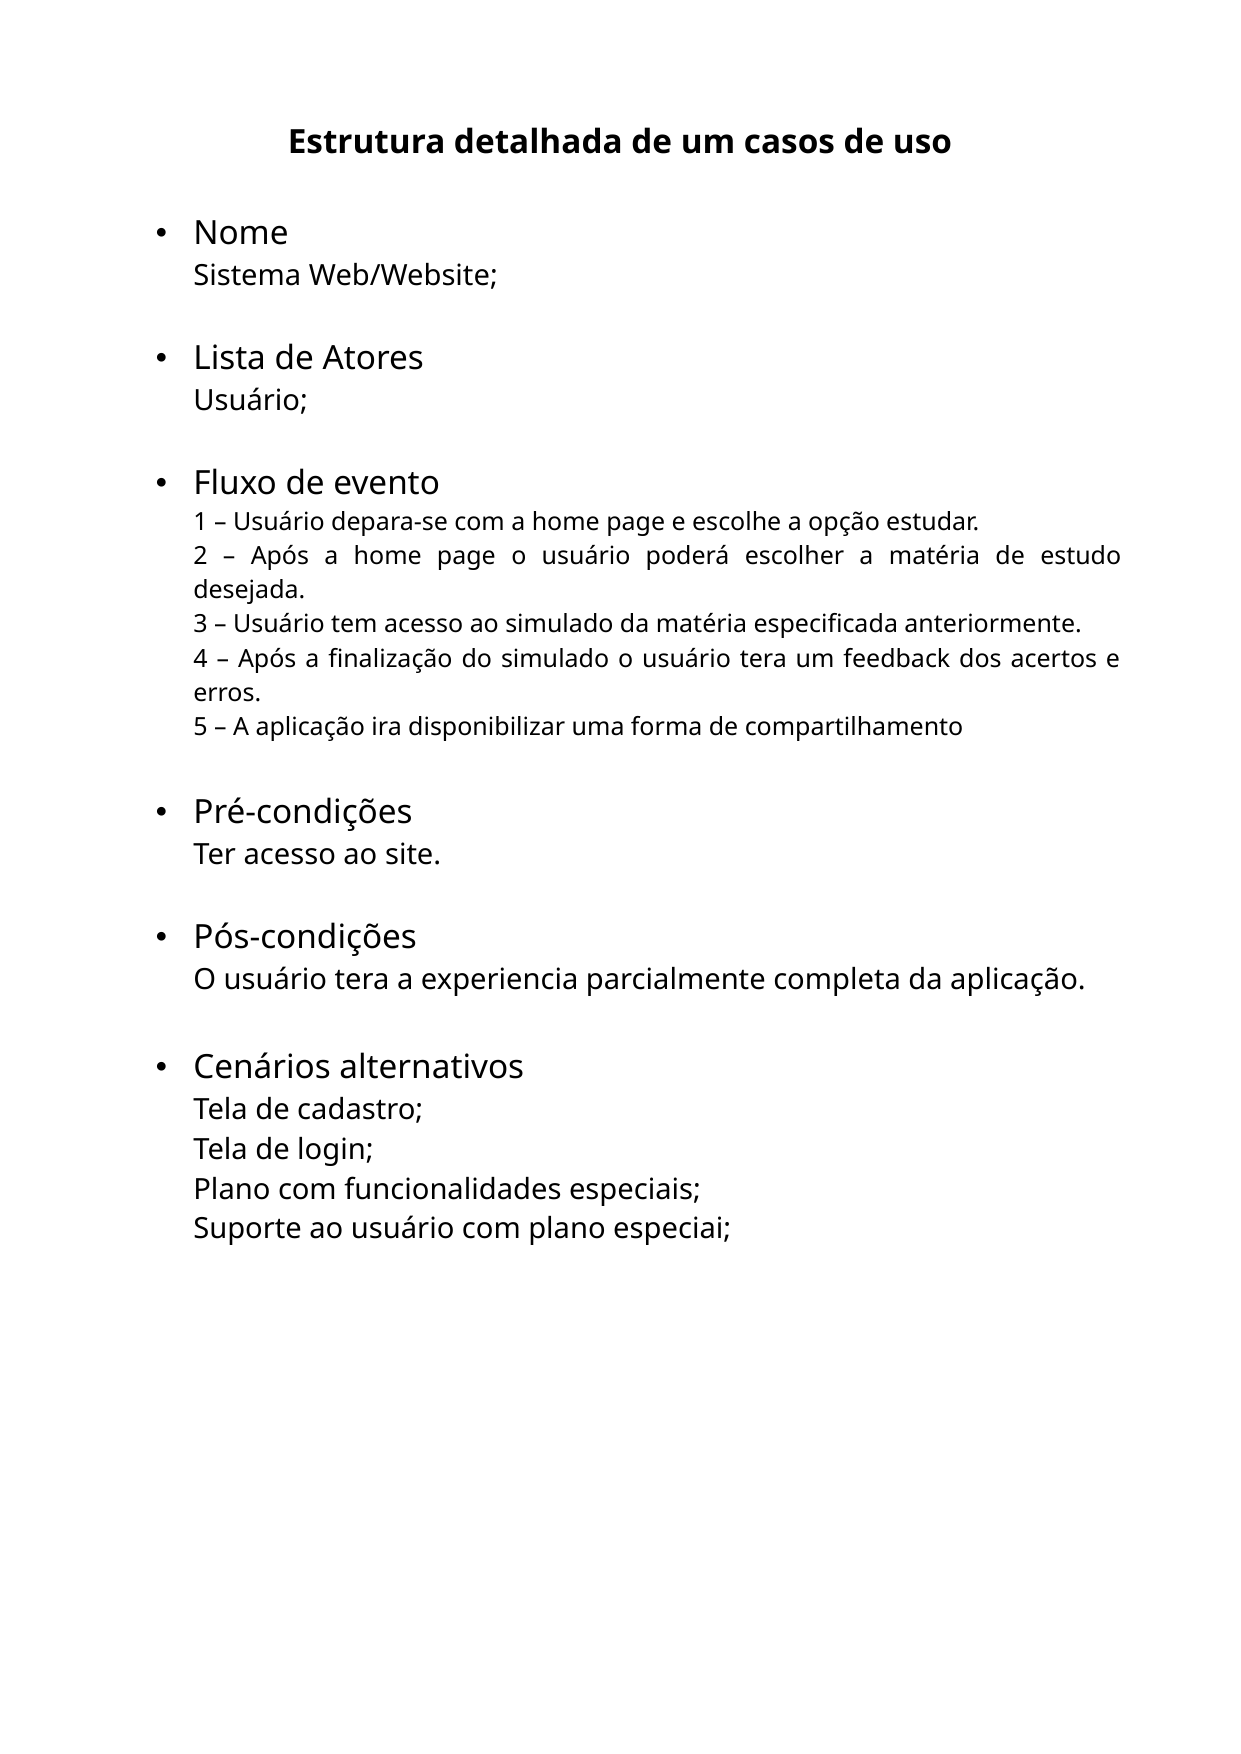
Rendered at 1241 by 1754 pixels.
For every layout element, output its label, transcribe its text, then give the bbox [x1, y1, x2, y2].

list 2 – Após a home page o usuário poderá escolher a matéria de estudo desejada. [156, 538, 1122, 606]
list 1 – Usuário depara-se com a home page e escolhe a opção estudar. [156, 504, 1122, 538]
list O usuário tera a experiencia parcialmente completa da aplicação. [156, 958, 1122, 998]
list Plano com funcionalidades especiais; [156, 1168, 1122, 1208]
list Ter acesso ao site. [156, 833, 1122, 873]
list Tela de cadastro; [156, 1088, 1122, 1128]
list Cenários alternativos [156, 1043, 1122, 1088]
list Sistema Web/Website; [156, 254, 1122, 294]
text Estrutura detalhada de um casos de uso [118, 118, 1122, 163]
list Fluxo de evento [156, 458, 1122, 504]
list Nome [156, 209, 1122, 254]
list 4 – Após a finalização do simulado o usuário tera um feedback dos acertos e erros. [156, 640, 1122, 708]
list 3 – Usuário tem acesso ao simulado da matéria especificada anteriormente. [156, 606, 1122, 640]
list Lista de Atores [156, 334, 1122, 379]
list Pós-condições [156, 913, 1122, 958]
list Pré-condições [156, 788, 1122, 833]
list 5 – A aplicação ira disponibilizar uma forma de compartilhamento [156, 708, 1122, 742]
list Suporte ao usuário com plano especiai; [156, 1208, 1122, 1247]
list Usuário; [156, 379, 1122, 419]
list Tela de login; [156, 1128, 1122, 1168]
